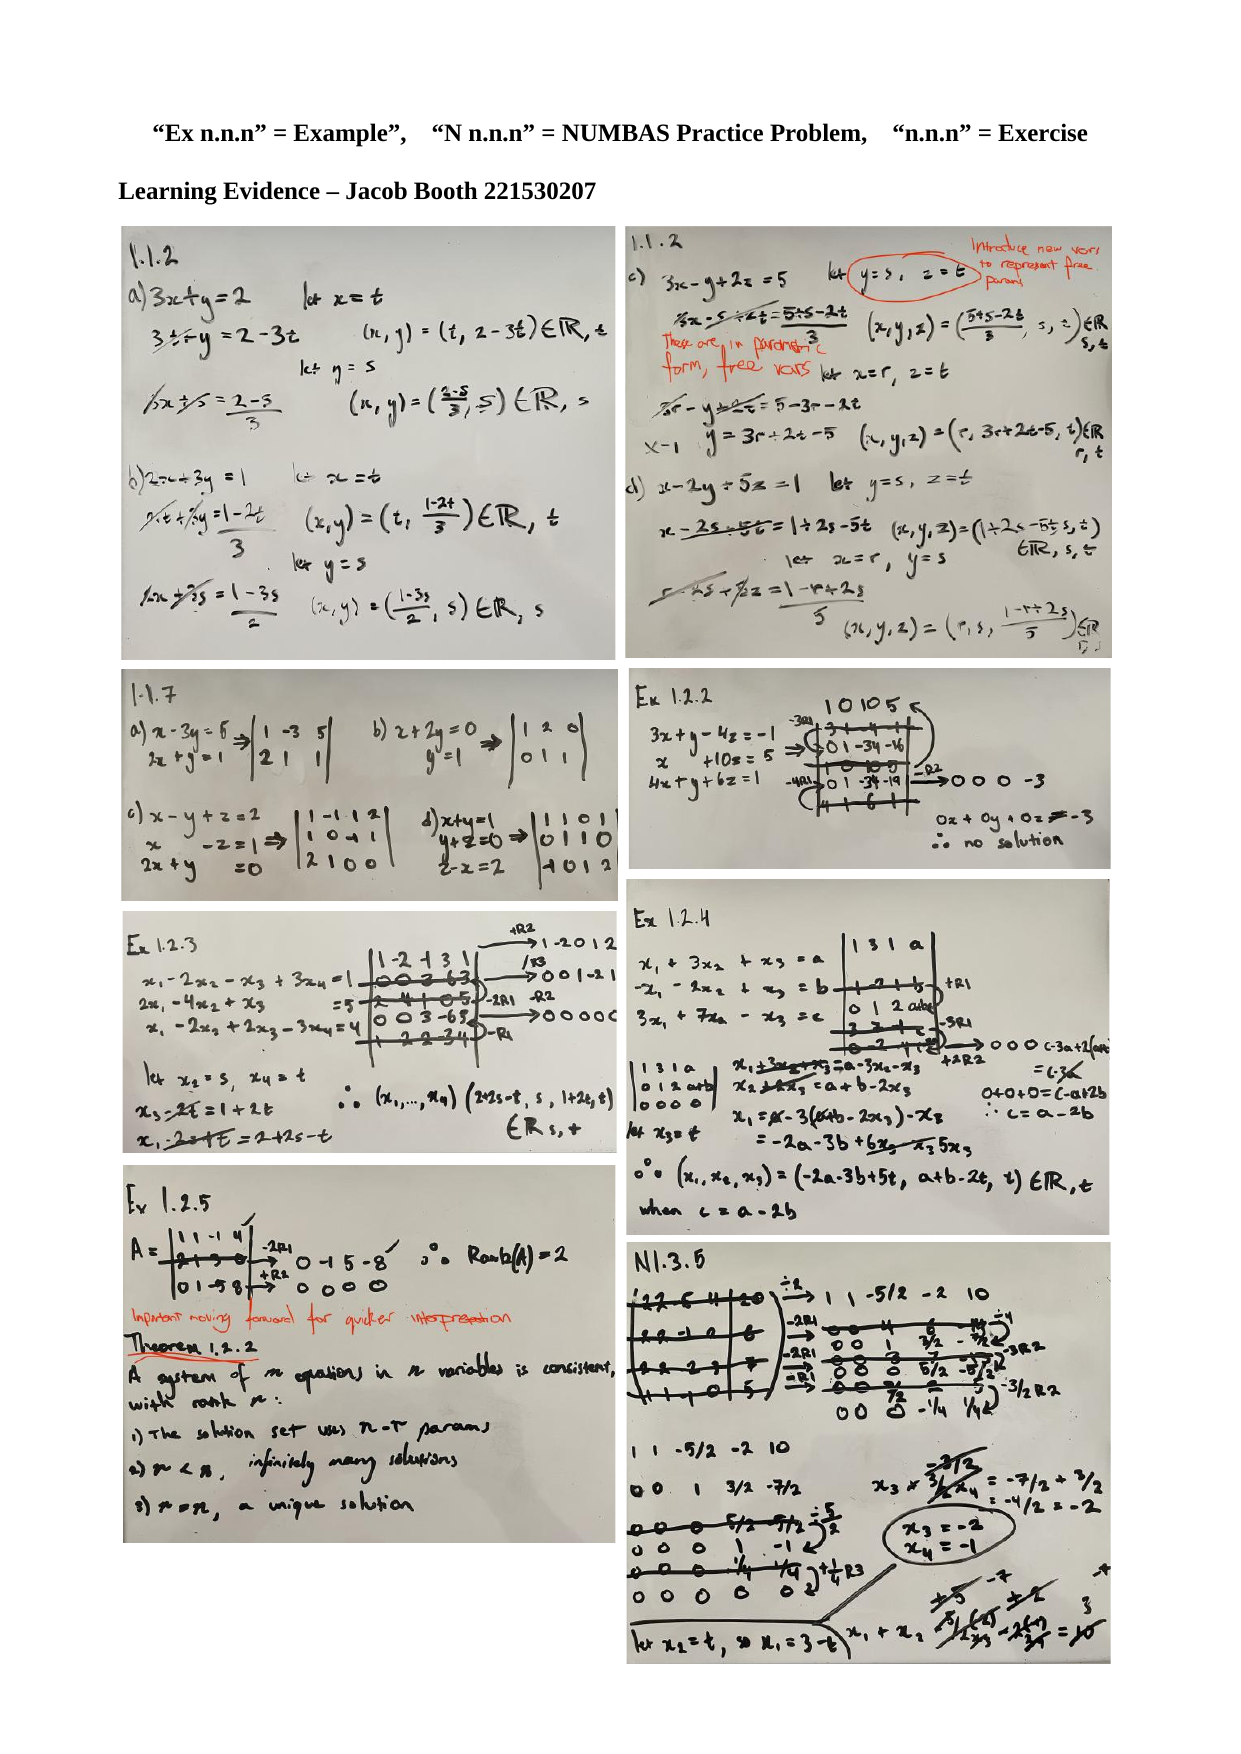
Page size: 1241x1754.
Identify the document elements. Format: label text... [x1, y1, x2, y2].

picture [123, 1165, 616, 1543]
picture [122, 911, 617, 1153]
picture [626, 1242, 1111, 1664]
picture [628, 668, 1111, 869]
picture [121, 226, 616, 660]
text Learning Evidence – Jacob Booth 221530207 [118, 176, 1122, 205]
picture [625, 226, 1112, 658]
picture [121, 669, 618, 901]
picture [626, 879, 1110, 1235]
